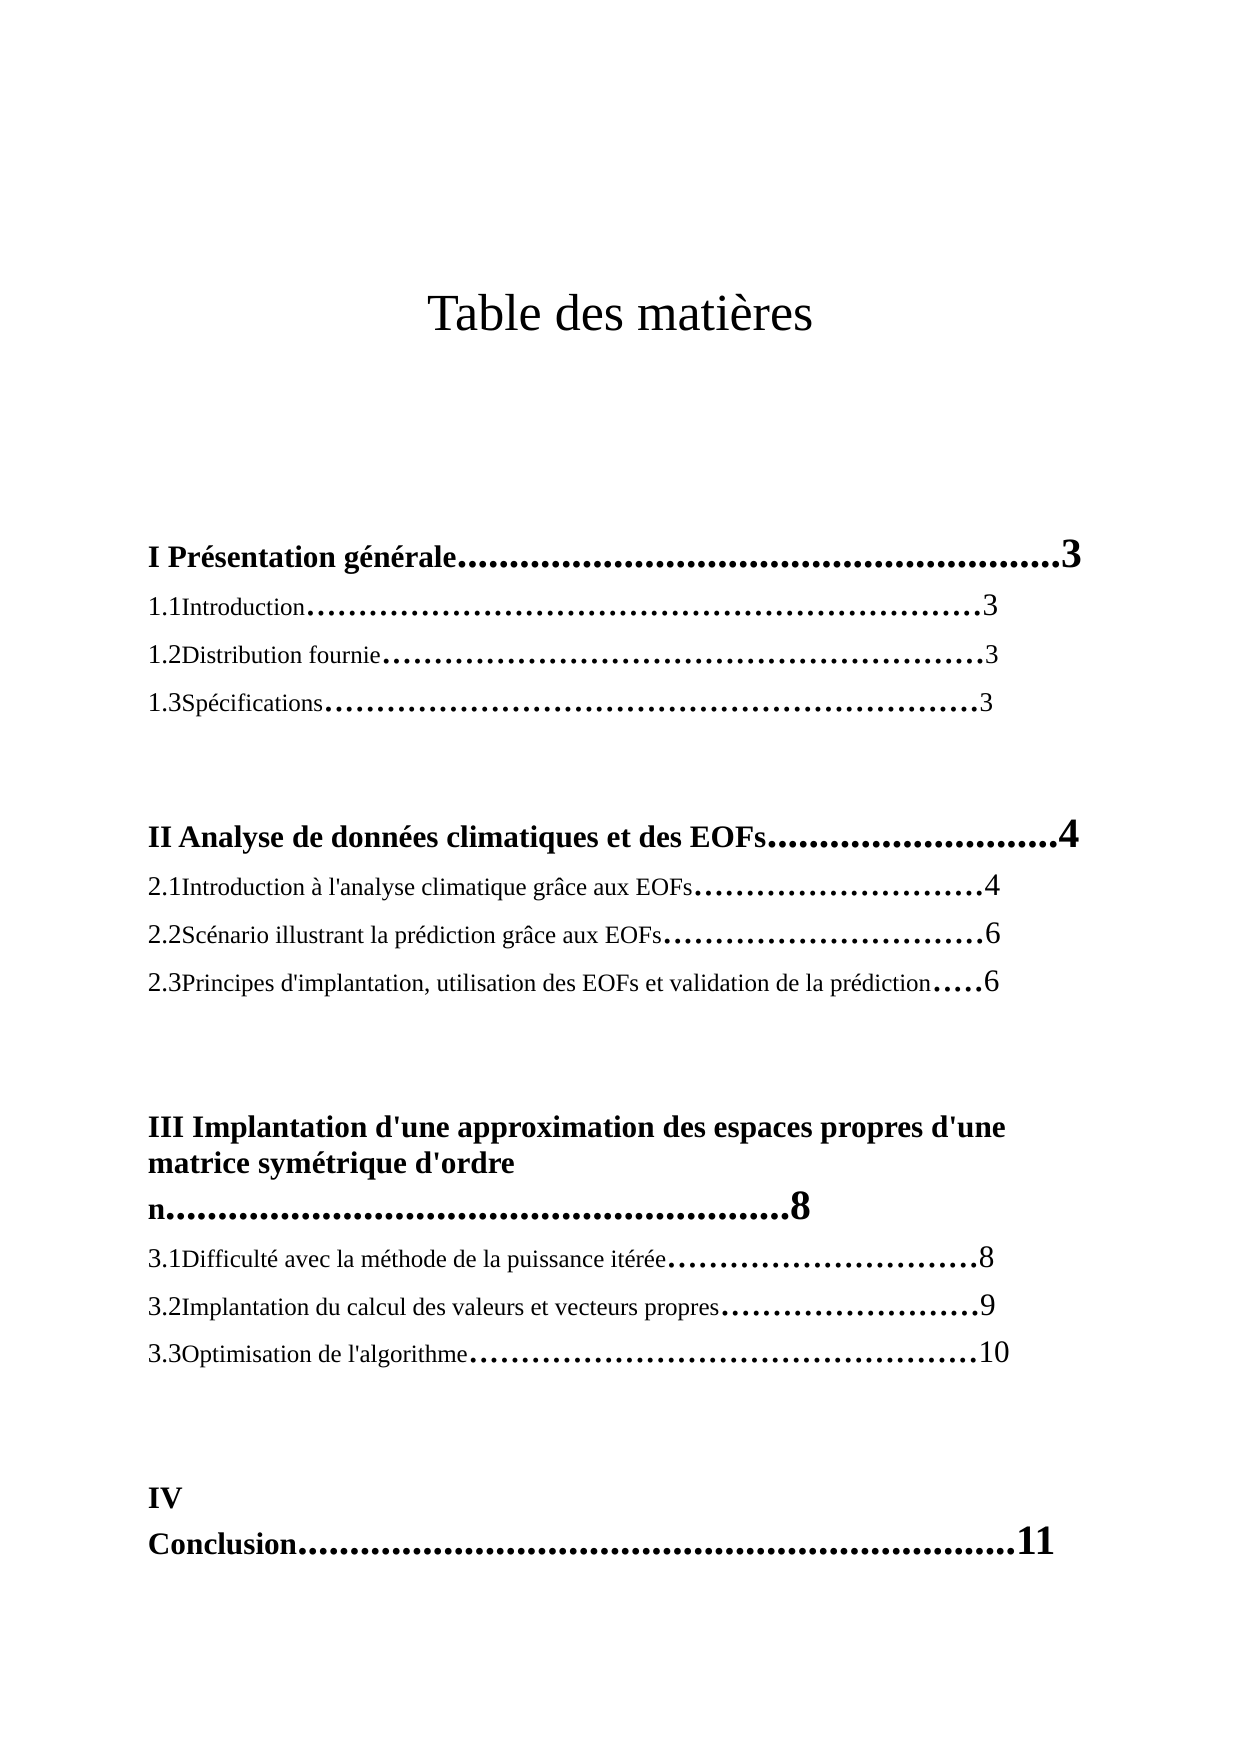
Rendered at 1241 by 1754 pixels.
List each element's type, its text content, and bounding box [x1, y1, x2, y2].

text II Analyse de données climatiques et des EOFs............................4 [148, 809, 1093, 857]
list Principes d'implantation, utilisation des EOFs et validation de la prédiction.....6 [148, 953, 1093, 1001]
list Difficulté avec la méthode de la puissance itérée..............................8 [148, 1228, 1093, 1276]
list Introduction à l'analyse climatique grâce aux EOFs............................4 [148, 857, 1093, 905]
list Introduction.................................................................3 [148, 576, 1093, 624]
text Table des matières [148, 282, 1093, 342]
list Spécifications...............................................................3 [148, 672, 1093, 720]
text III Implantation d'une approximation des espaces propres d'une matrice symétrique d'ordre n............................................................8 [148, 1108, 1093, 1228]
text I Présentation générale..........................................................3 [148, 528, 1093, 576]
list Optimisation de l'algorithme.................................................10 [148, 1324, 1093, 1372]
list Implantation du calcul des valeurs et vecteurs propres.........................9 [148, 1276, 1093, 1324]
list Distribution fournie..........................................................3 [148, 624, 1093, 672]
text IV Conclusion.....................................................................11 [148, 1480, 1093, 1563]
list Scénario illustrant la prédiction grâce aux EOFs...............................6 [148, 905, 1093, 953]
